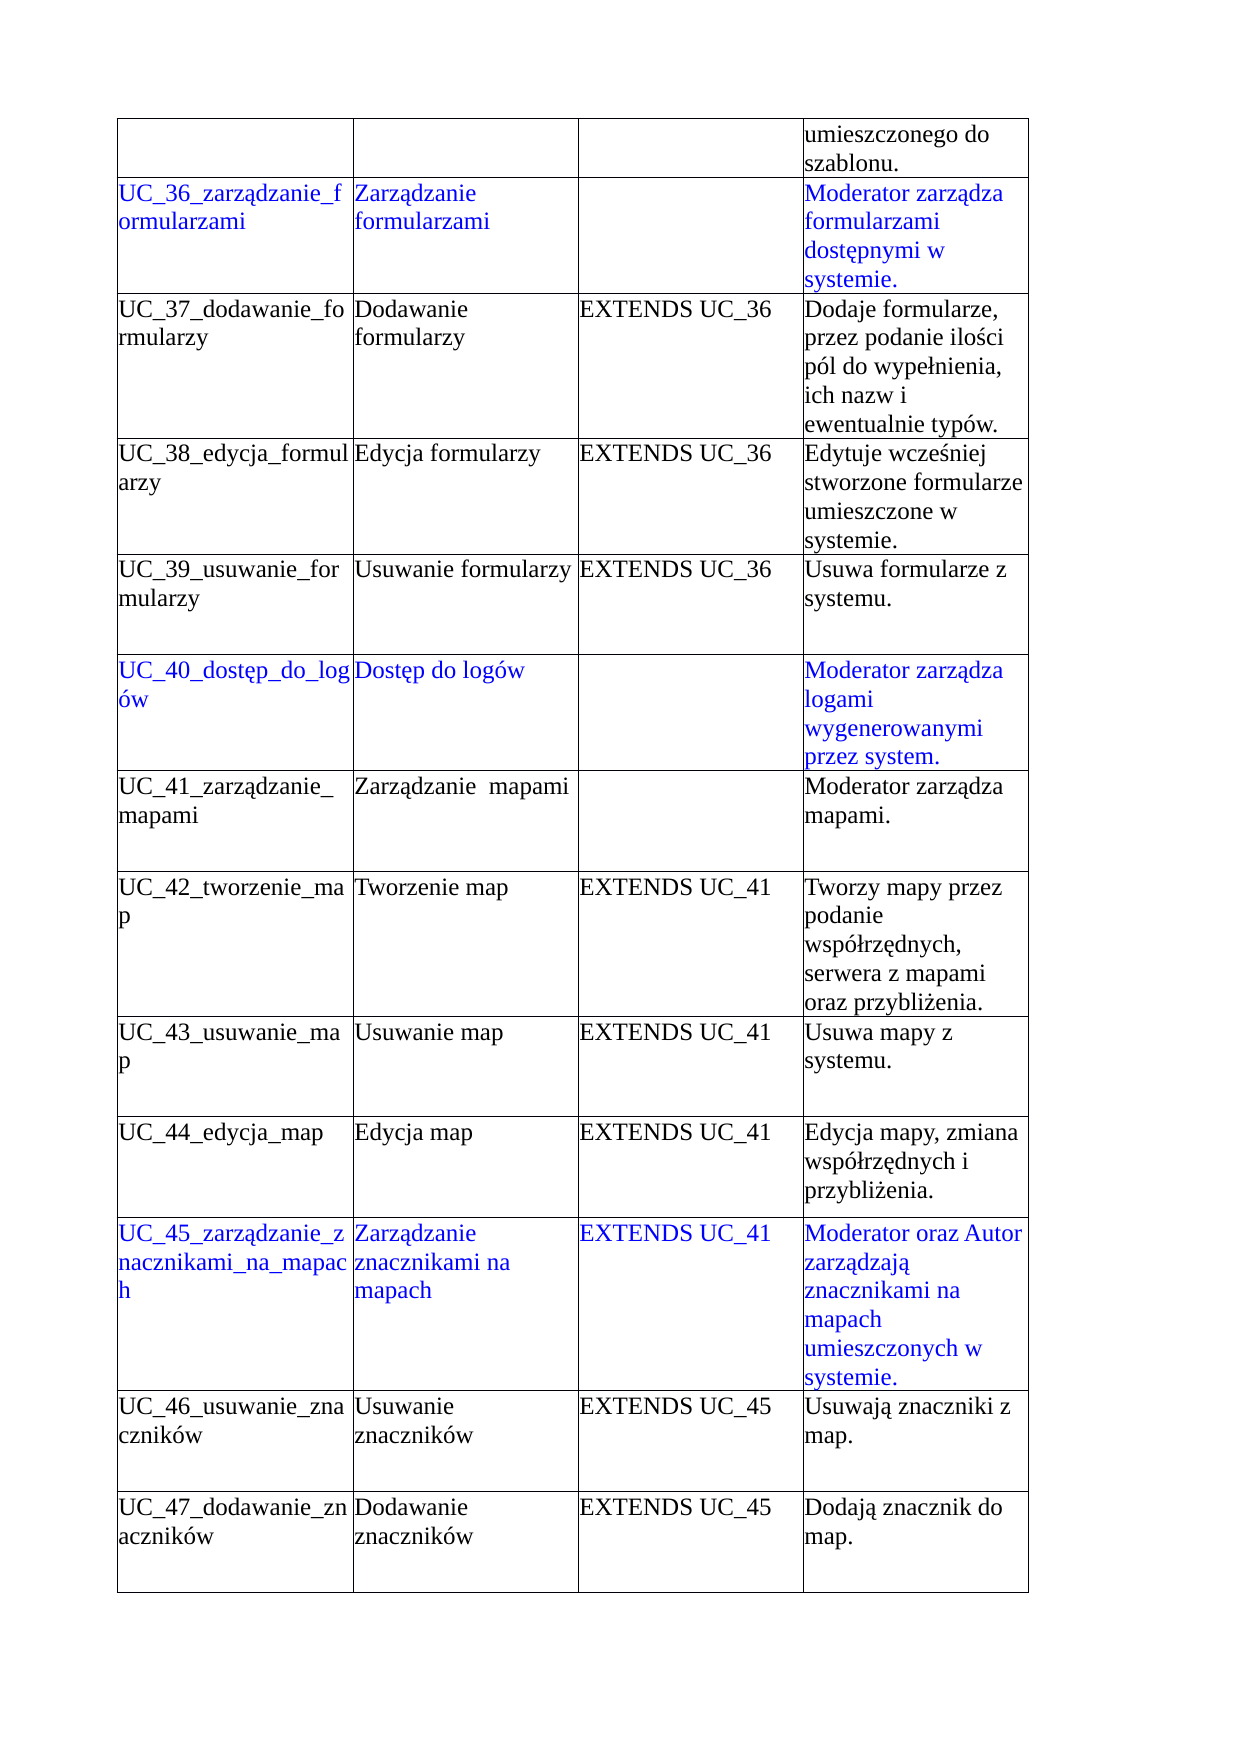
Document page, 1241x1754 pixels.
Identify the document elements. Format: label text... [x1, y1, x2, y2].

table_cell Zarządzanie znacznikami na mapach [354, 1218, 578, 1390]
table_cell Usuwają znaczniki z map. [804, 1391, 1028, 1491]
table_cell Zarządzanie formularzami [354, 178, 578, 293]
table_cell UC_39_usuwanie_formularzy [118, 555, 353, 654]
table_cell EXTENDS UC_41 [579, 872, 803, 1016]
table_cell UC_47_dodawanie_znaczników [118, 1492, 353, 1592]
table_cell Zarządzanie mapami [354, 771, 578, 871]
table_cell [118, 119, 353, 177]
table_cell Usuwanie formularzy [354, 555, 578, 654]
table_cell UC_36_zarządzanie_formularzami [118, 178, 353, 293]
table_cell Usuwanie map [354, 1017, 578, 1116]
table_cell [579, 119, 803, 177]
table_cell UC_44_edycja_map [118, 1117, 353, 1217]
table_cell Dodawanie znaczników [354, 1492, 578, 1592]
table_cell [354, 119, 578, 177]
table_cell Usuwa formularze z systemu. [804, 555, 1028, 654]
table_cell UC_45_zarządzanie_znacznikami_na_mapach [118, 1218, 353, 1390]
table_cell UC_43_usuwanie_map [118, 1017, 353, 1116]
table_cell EXTENDS UC_45 [579, 1492, 803, 1592]
table_cell UC_41_zarządzanie_mapami [118, 771, 353, 871]
table_cell umieszczonego do szablonu. [804, 119, 1028, 177]
table_cell UC_37_dodawanie_formularzy [118, 294, 353, 437]
table_cell UC_40_dostęp_do_logów [118, 655, 353, 770]
table_cell Moderator zarządza logami wygenerowanymi przez system. [804, 655, 1028, 770]
table_cell UC_38_edycja_formularzy [118, 439, 353, 553]
table_cell Dodaje formularze, przez podanie ilości pól do wypełnienia, ich nazw i ewentualnie typów. [804, 294, 1028, 437]
table_cell EXTENDS UC_36 [579, 439, 803, 553]
table_cell Tworzy mapy przez podanie współrzędnych, serwera z mapami oraz przybliżenia. [804, 872, 1028, 1016]
table_cell Tworzenie map [354, 872, 578, 1016]
table_cell Dostęp do logów [354, 655, 578, 770]
table_cell Dodawanie formularzy [354, 294, 578, 437]
table_cell [579, 771, 803, 871]
table_cell UC_42_tworzenie_map [118, 872, 353, 1016]
table_cell Moderator zarządza formularzami dostępnymi w systemie. [804, 178, 1028, 293]
table_cell EXTENDS UC_41 [579, 1017, 803, 1116]
table_cell Edycja map [354, 1117, 578, 1217]
table_cell [579, 178, 803, 293]
table_cell Usuwa mapy z systemu. [804, 1017, 1028, 1116]
table_cell Edytuje wcześniej stworzone formularze umieszczone w systemie. [804, 439, 1028, 553]
table_cell EXTENDS UC_41 [579, 1117, 803, 1217]
table_cell Moderator zarządza mapami. [804, 771, 1028, 871]
table_cell Moderator oraz Autor zarządzają znacznikami na mapach umieszczonych w systemie. [804, 1218, 1028, 1390]
table_cell [579, 655, 803, 770]
table_cell EXTENDS UC_36 [579, 555, 803, 654]
table_cell Dodają znacznik do map. [804, 1492, 1028, 1592]
table_cell EXTENDS UC_41 [579, 1218, 803, 1390]
table_cell Edycja formularzy [354, 439, 578, 553]
table_cell Edycja mapy, zmiana współrzędnych i przybliżenia. [804, 1117, 1028, 1217]
table_cell EXTENDS UC_45 [579, 1391, 803, 1491]
table_cell EXTENDS UC_36 [579, 294, 803, 437]
table_cell Usuwanie znaczników [354, 1391, 578, 1491]
table_cell UC_46_usuwanie_znaczników [118, 1391, 353, 1491]
